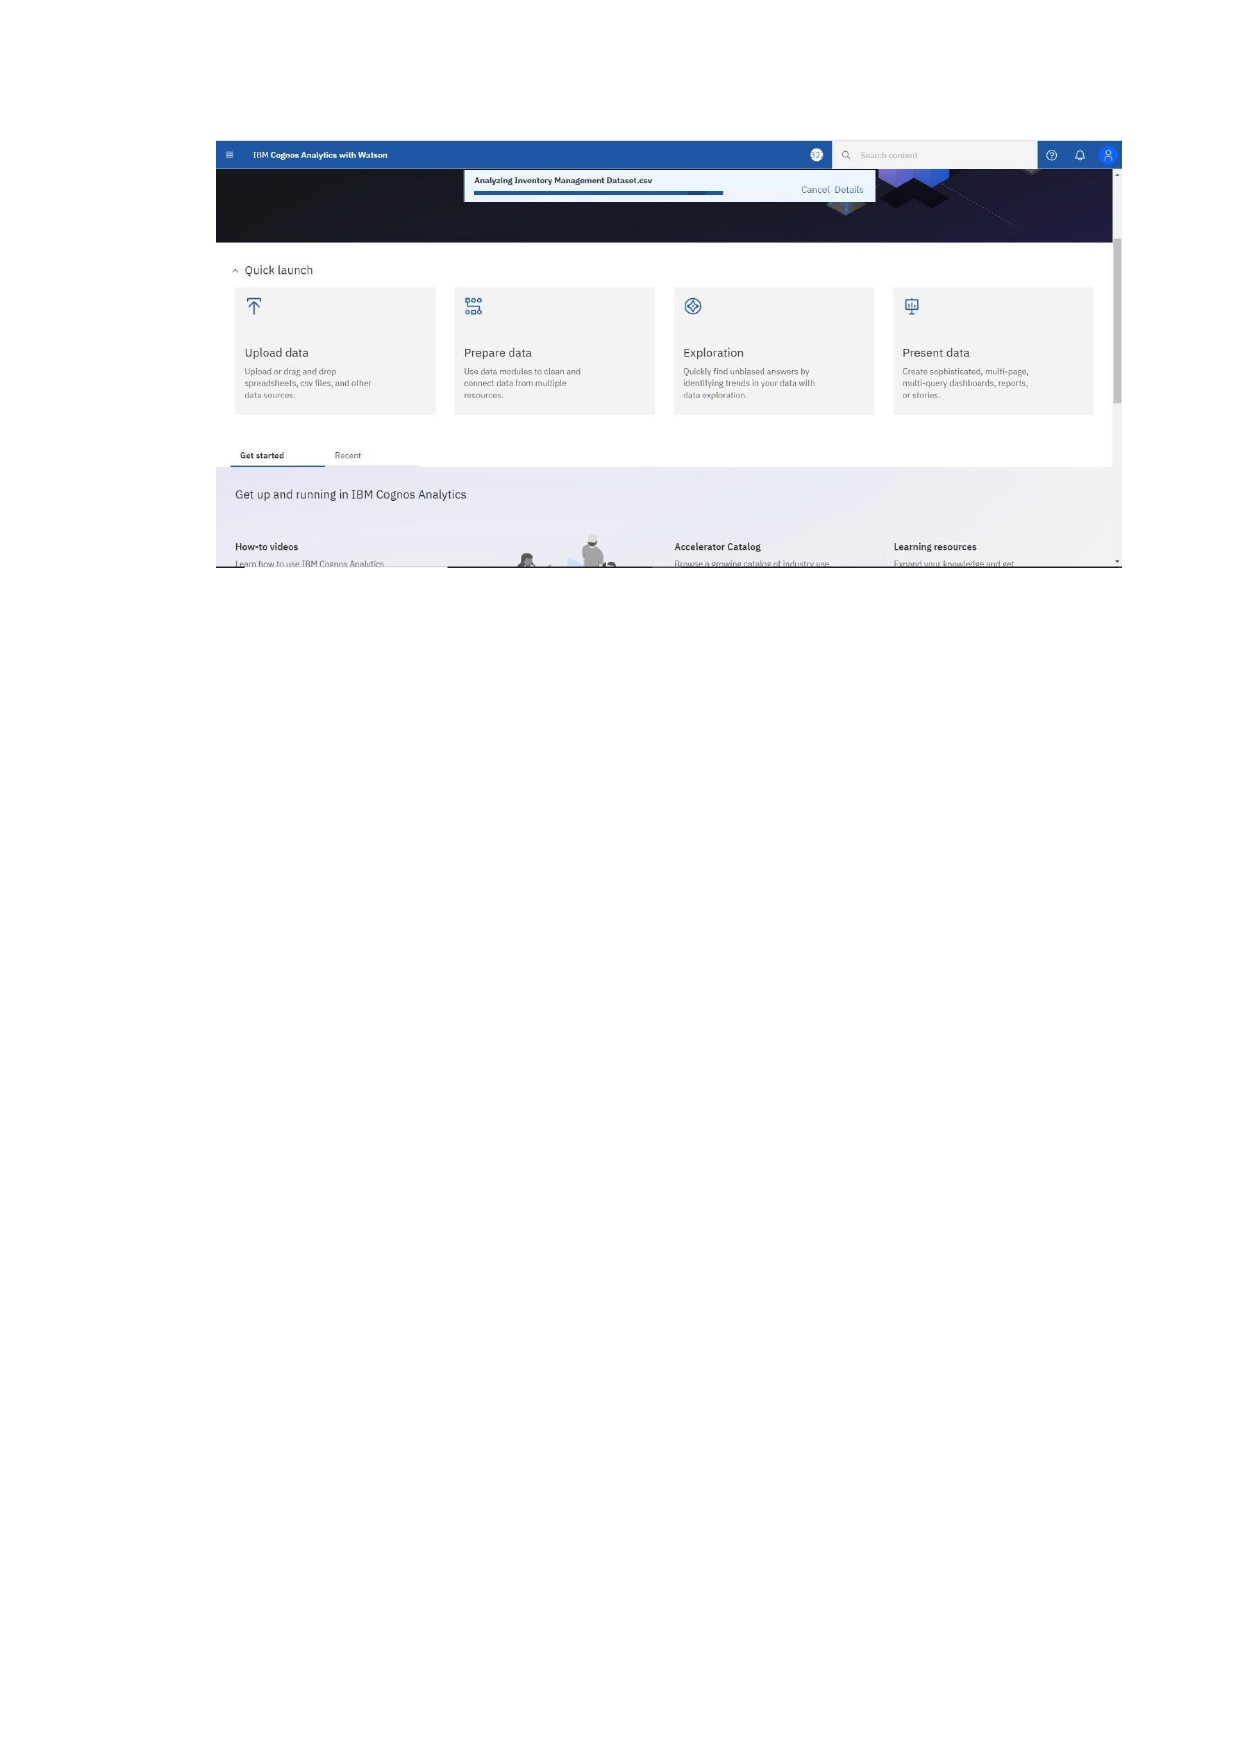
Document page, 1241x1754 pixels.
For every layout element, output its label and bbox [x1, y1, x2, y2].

picture [216, 140, 1122, 568]
